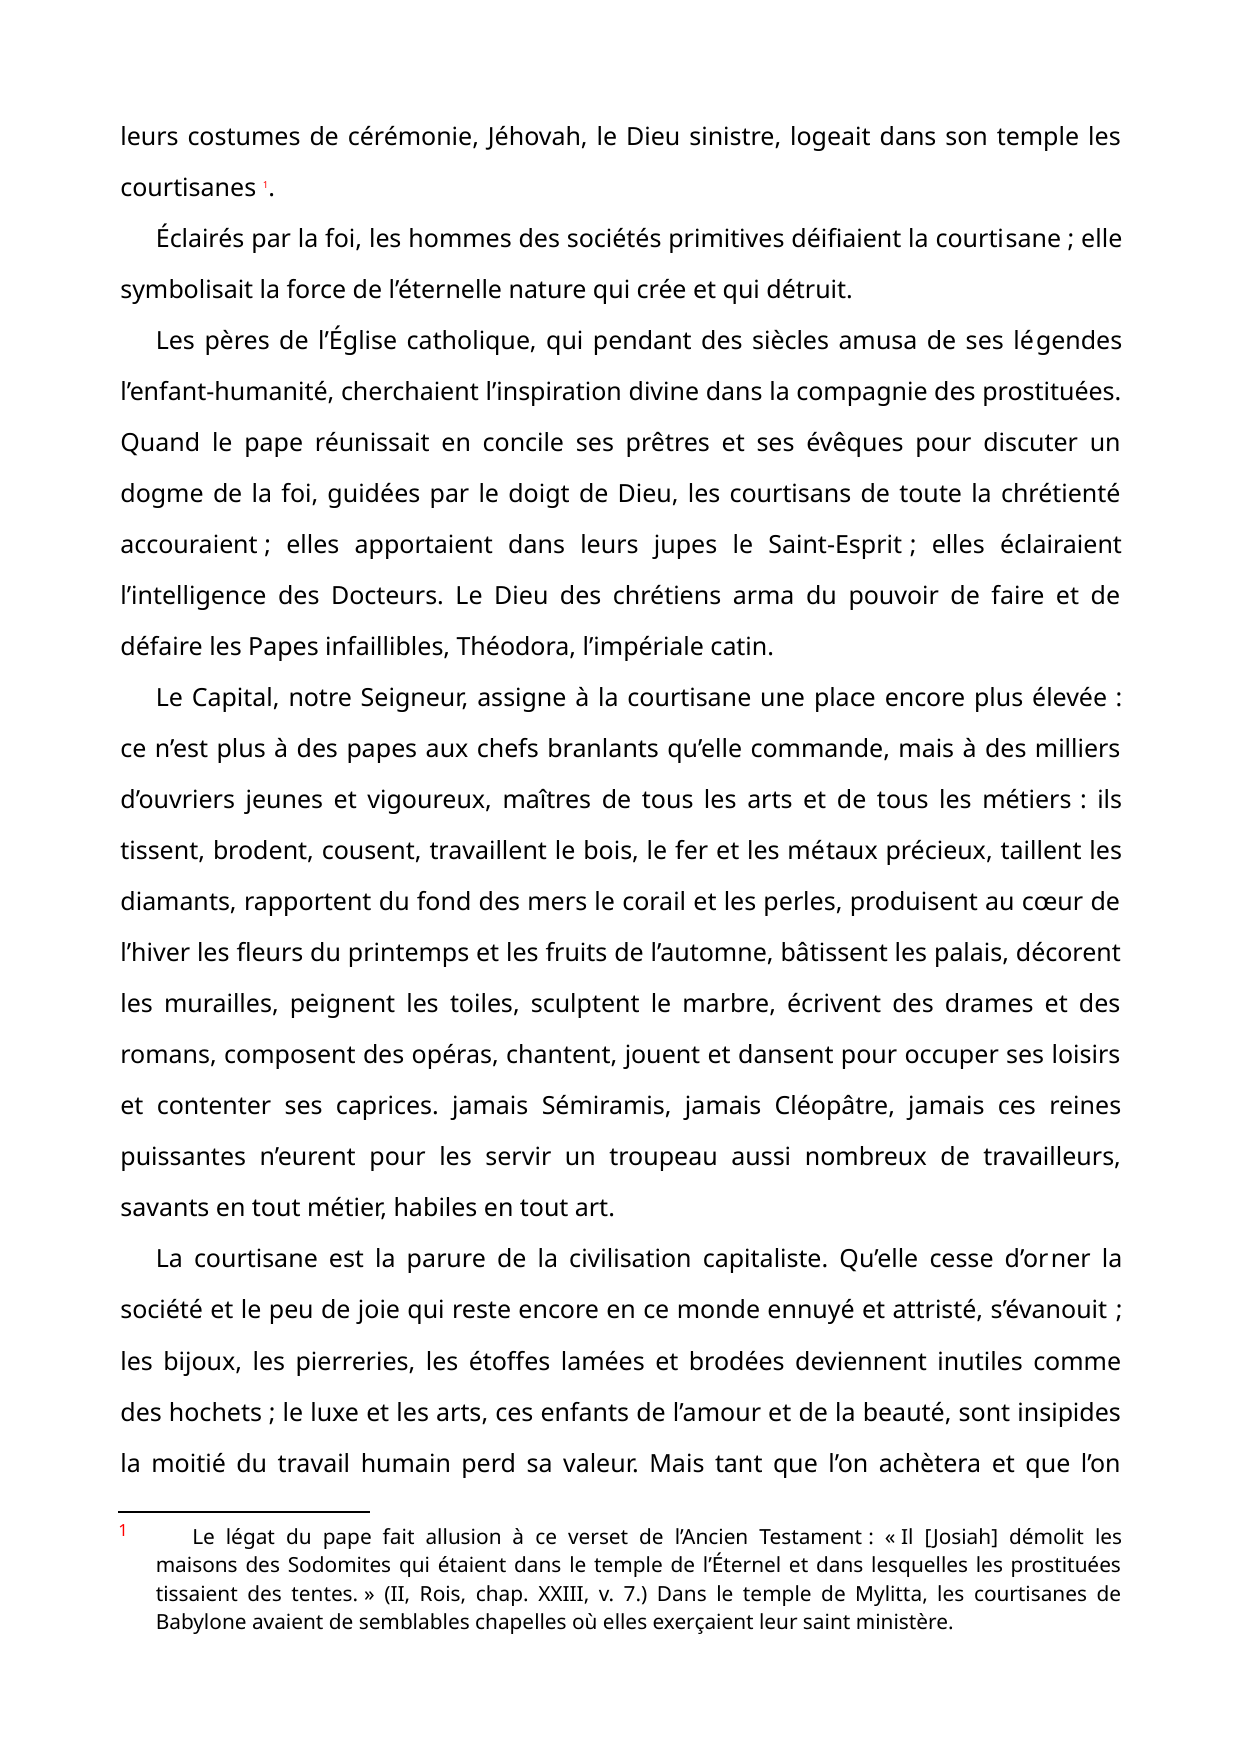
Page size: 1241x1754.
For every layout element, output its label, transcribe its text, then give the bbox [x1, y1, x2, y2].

text Le légat du pape fait allusion à ce verset de l’Ancien Testament : « Il [Josiah] démolit les maisons des Sodomites qui étaient dans le temple de l’Éternel et dans lesquelles les prostituées tissaient des tentes. » (II, Rois, chap. XXIII, v. 7.) Dans le temple de Mylitta, les courtisanes de Babylone avaient de semblables chapelles où elles exerçaient leur saint ministère. [118, 1518, 1122, 1636]
text Le Capital, notre Seigneur, assigne à la courtisane une place encore plus élevée : ce n’est plus à des papes aux chefs branlants qu’elle commande, mais à des milliers d’ouvriers jeunes et vigoureux, maîtres de tous les arts et de tous les métiers : ils tissent, brodent, cousent, travaillent le bois, le fer et les mé­taux précieux, taillent les diamants, rapportent du fond des mers le corail et les perles, produisent au cœur de l’hiver les fleurs du printemps et les fruits de l’automne, bâtissent les palais, décorent les murailles, peignent les toiles, sculptent le marbre, écrivent des drames et des romans, composent des opéras, chantent, jouent et dansent pour occuper ses loisirs et contenter ses caprices. jamais Sémiramis, jamais Cléopâtre, jamais ces reines puissantes n’eurent pour les servir un troupeau aussi nombreux de travailleurs, savants en tout métier, habiles en tout art. [120, 679, 1122, 1224]
text Les pères de l’Église catholique, qui pendant des siècles amusa de ses lé­gendes l’enfant-humanité, cherchaient l’inspiration divine dans la compagnie des prostituées. Quand le pape réunissait en concile ses prêtres et ses évêques pour discuter un dogme de la foi, guidées par le doigt de Dieu, les courtisans de toute la chrétienté accouraient ; elles apportaient dans leurs jupes le Saint-Esprit ; elles éclairaient l’intelligence des Docteurs. Le Dieu des chrétiens arma du pouvoir de faire et de défaire les Papes infaillibles, Théodora, l’impériale catin. [120, 322, 1122, 663]
text Éclairés par la foi, les hommes des sociétés primitives déifiaient la courti­sane ; elle symbolisait la force de l’éternelle nature qui crée et qui détruit. [120, 220, 1122, 305]
text La courtisane est la parure de la civilisation capitaliste. Qu’elle cesse d’or­ner la société et le peu de joie qui reste encore en ce monde ennuyé et attristé, s’évanouit ; les bijoux, les pierreries, les étoffes lamées et brodées deviennent inutiles comme des hochets ; le luxe et les arts, ces enfants de l’amour et de la beauté, sont insipides la moitié du travail humain perd sa valeur. Mais tant que l’on achètera et que l’on [120, 1241, 1122, 1479]
text leurs costumes de cérémonie, Jéhovah, le Dieu sinistre, logeait dans son temple les courtisanes . [120, 118, 1122, 203]
